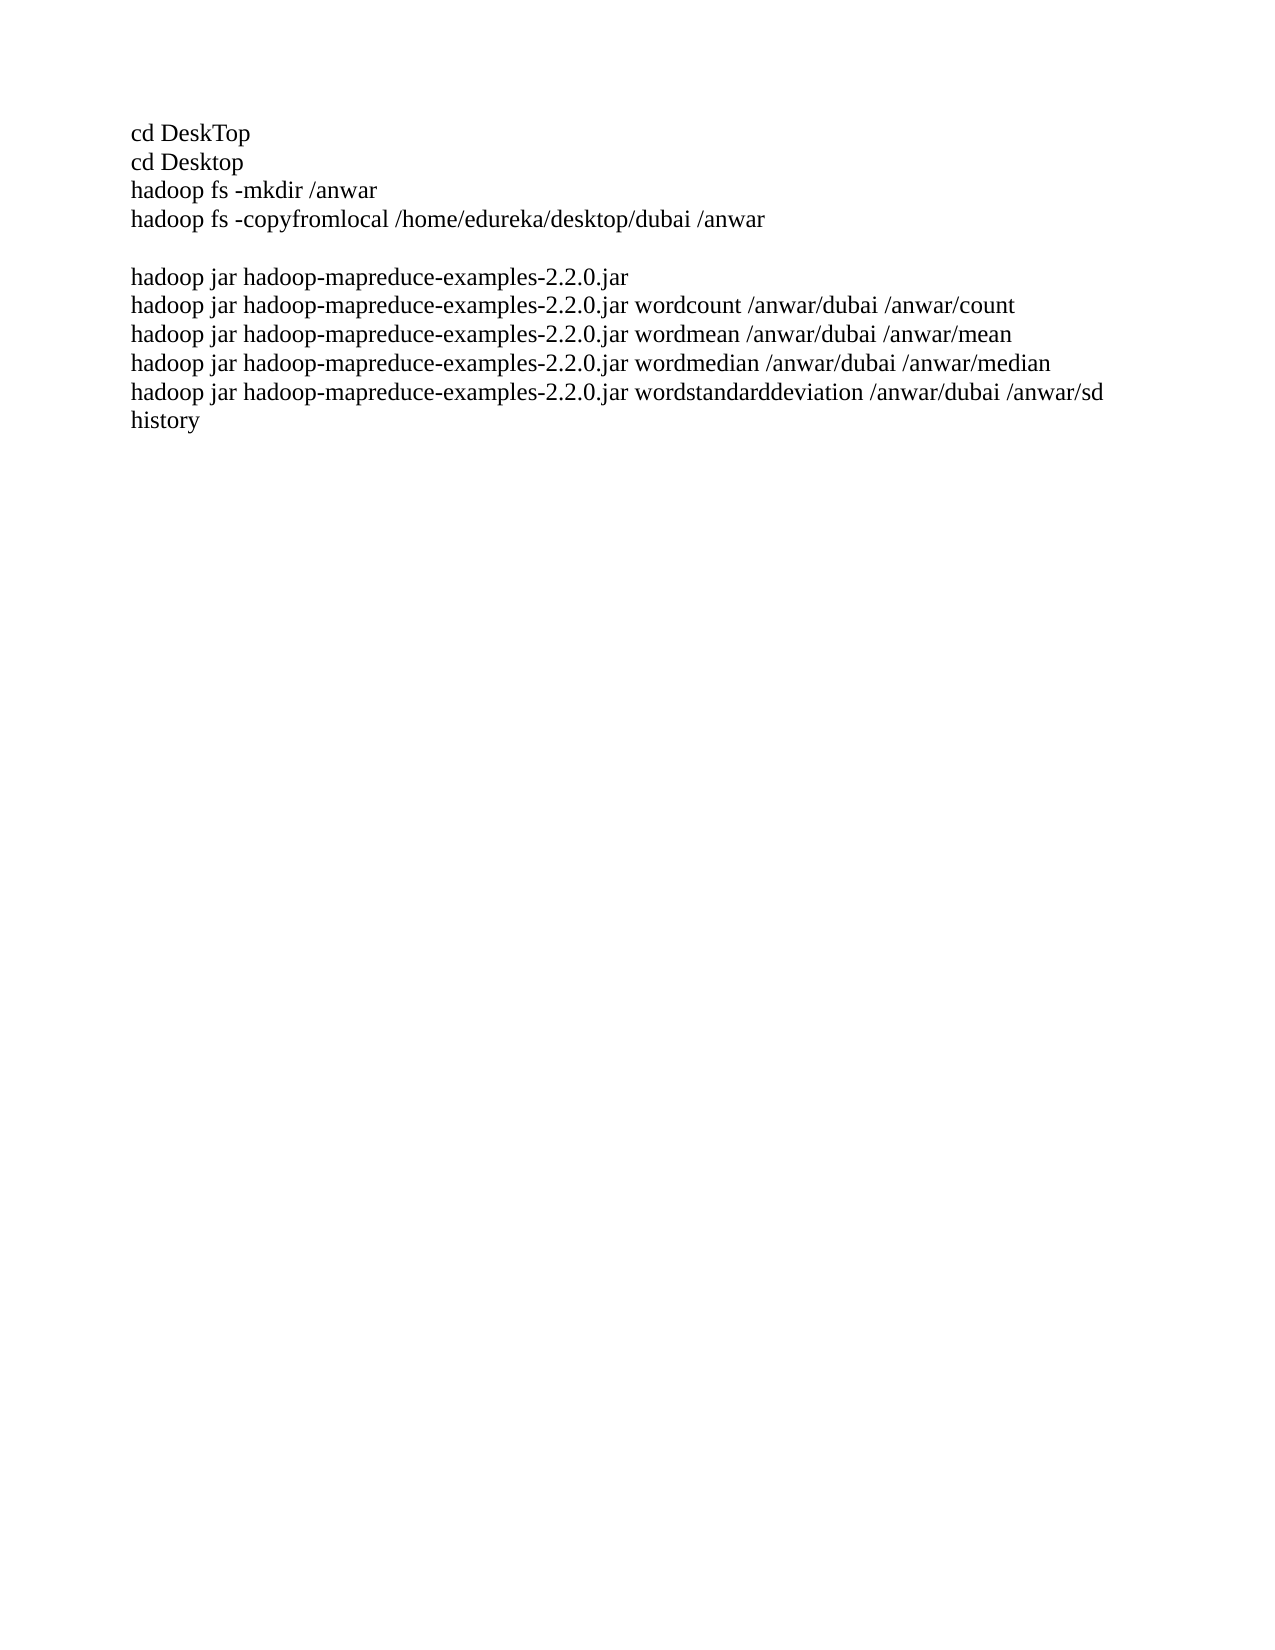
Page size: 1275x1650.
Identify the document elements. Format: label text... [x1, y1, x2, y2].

text hadoop jar hadoop-mapreduce-examples-2.2.0.jar [118, 262, 1157, 291]
text hadoop jar hadoop-mapreduce-examples-2.2.0.jar wordstandarddeviation /anwar/dubai /anwar/sd [118, 377, 1157, 406]
text history [118, 406, 1157, 434]
text hadoop jar hadoop-mapreduce-examples-2.2.0.jar wordmean /anwar/dubai /anwar/mean [118, 319, 1157, 348]
text hadoop jar hadoop-mapreduce-examples-2.2.0.jar wordmedian /anwar/dubai /anwar/median [118, 348, 1157, 377]
text cd Desktop [118, 147, 1157, 176]
text hadoop jar hadoop-mapreduce-examples-2.2.0.jar wordcount /anwar/dubai /anwar/count [118, 291, 1157, 319]
text hadoop fs -copyfromlocal /home/edureka/desktop/dubai /anwar [118, 204, 1157, 233]
text cd DeskTop [118, 118, 1157, 147]
text hadoop fs -mkdir /anwar [118, 176, 1157, 204]
